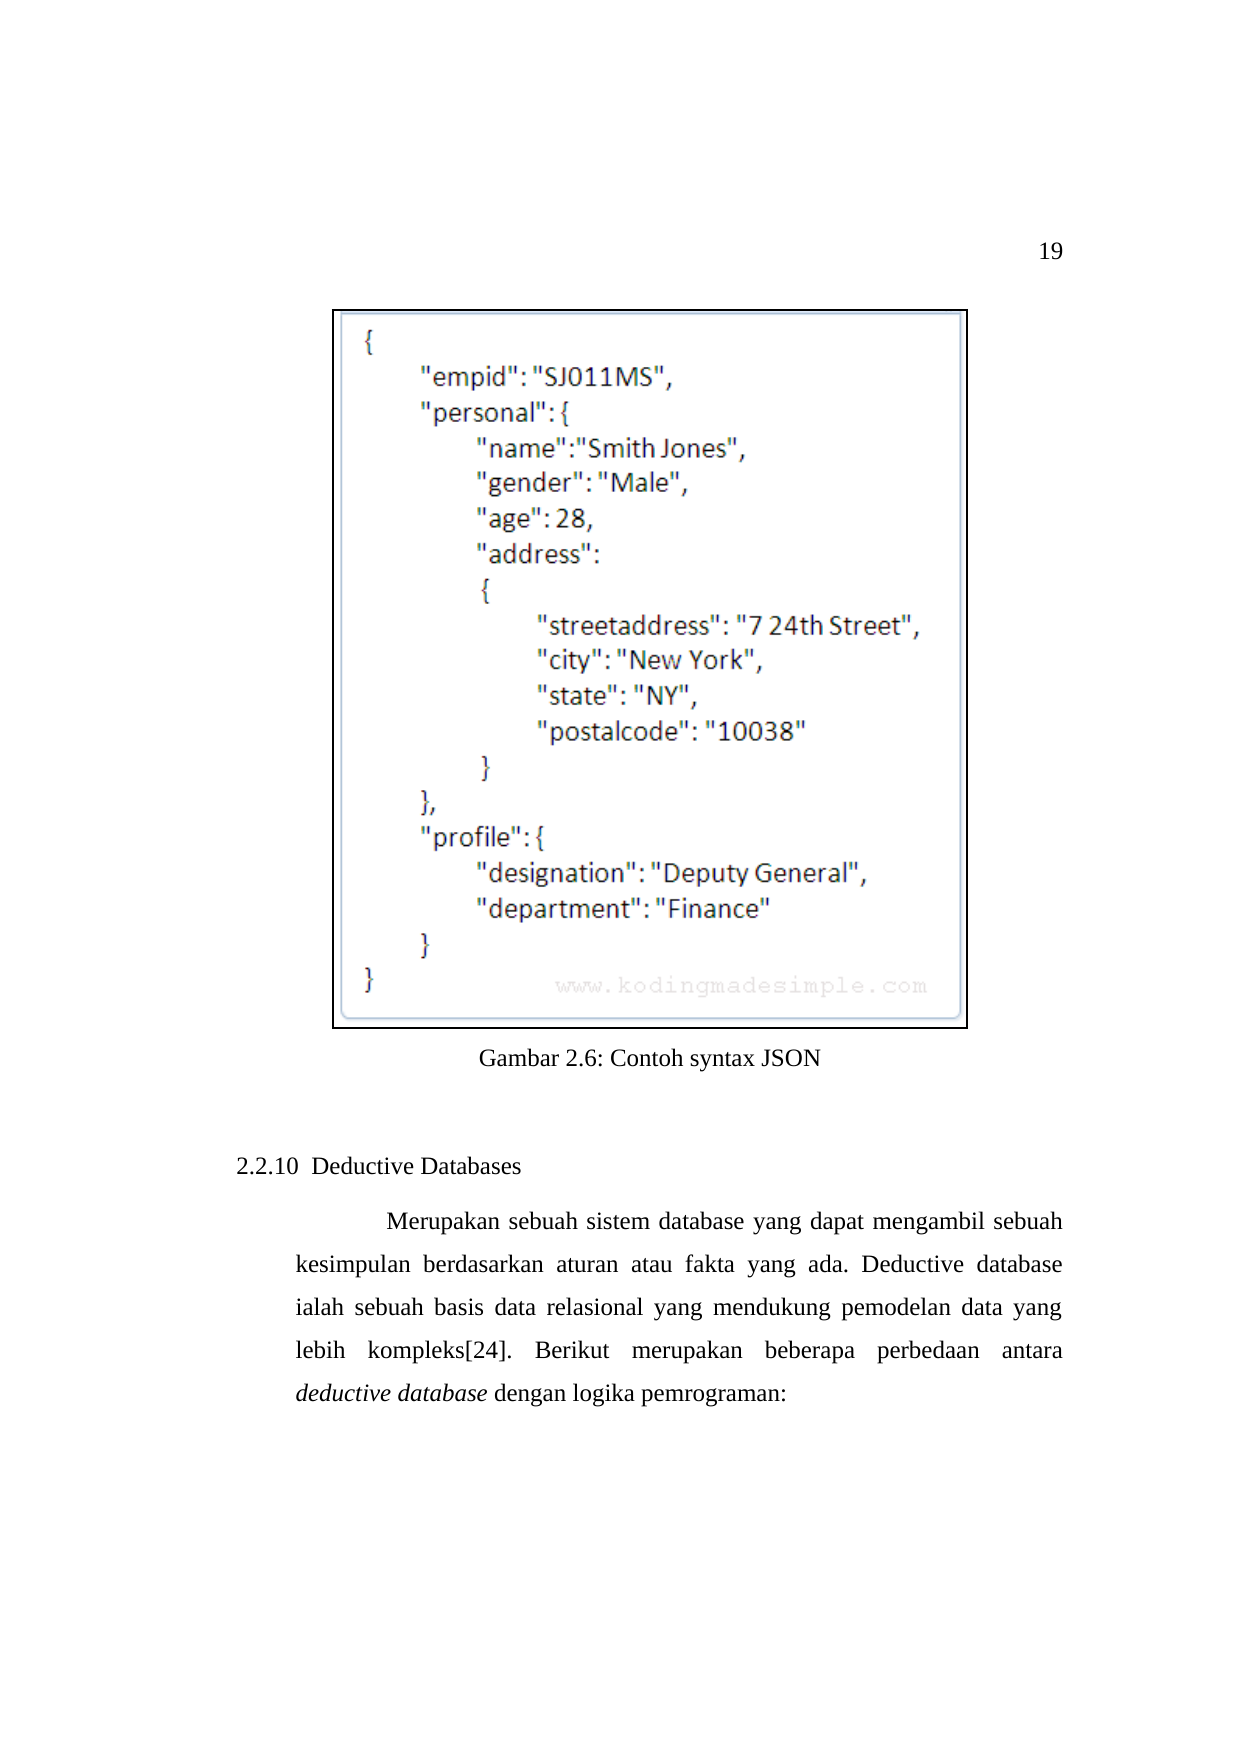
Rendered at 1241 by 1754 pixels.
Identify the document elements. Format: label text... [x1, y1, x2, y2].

text Gambar 2.6: Contoh syntax JSON [332, 1029, 968, 1072]
picture [334, 311, 966, 1027]
subtitle Deductive Databases [236, 1151, 1063, 1179]
text Merupakan sebuah sistem database yang dapat mengambil sebuah kesimpulan berdasarkan aturan atau fakta yang ada. Deductive database ialah sebuah basis data relasional yang mendukung pemodelan data yang lebih kompleks[24]. Berikut merupakan beberapa perbedaan antara deductive database dengan logika pemrograman: [295, 1206, 1063, 1407]
